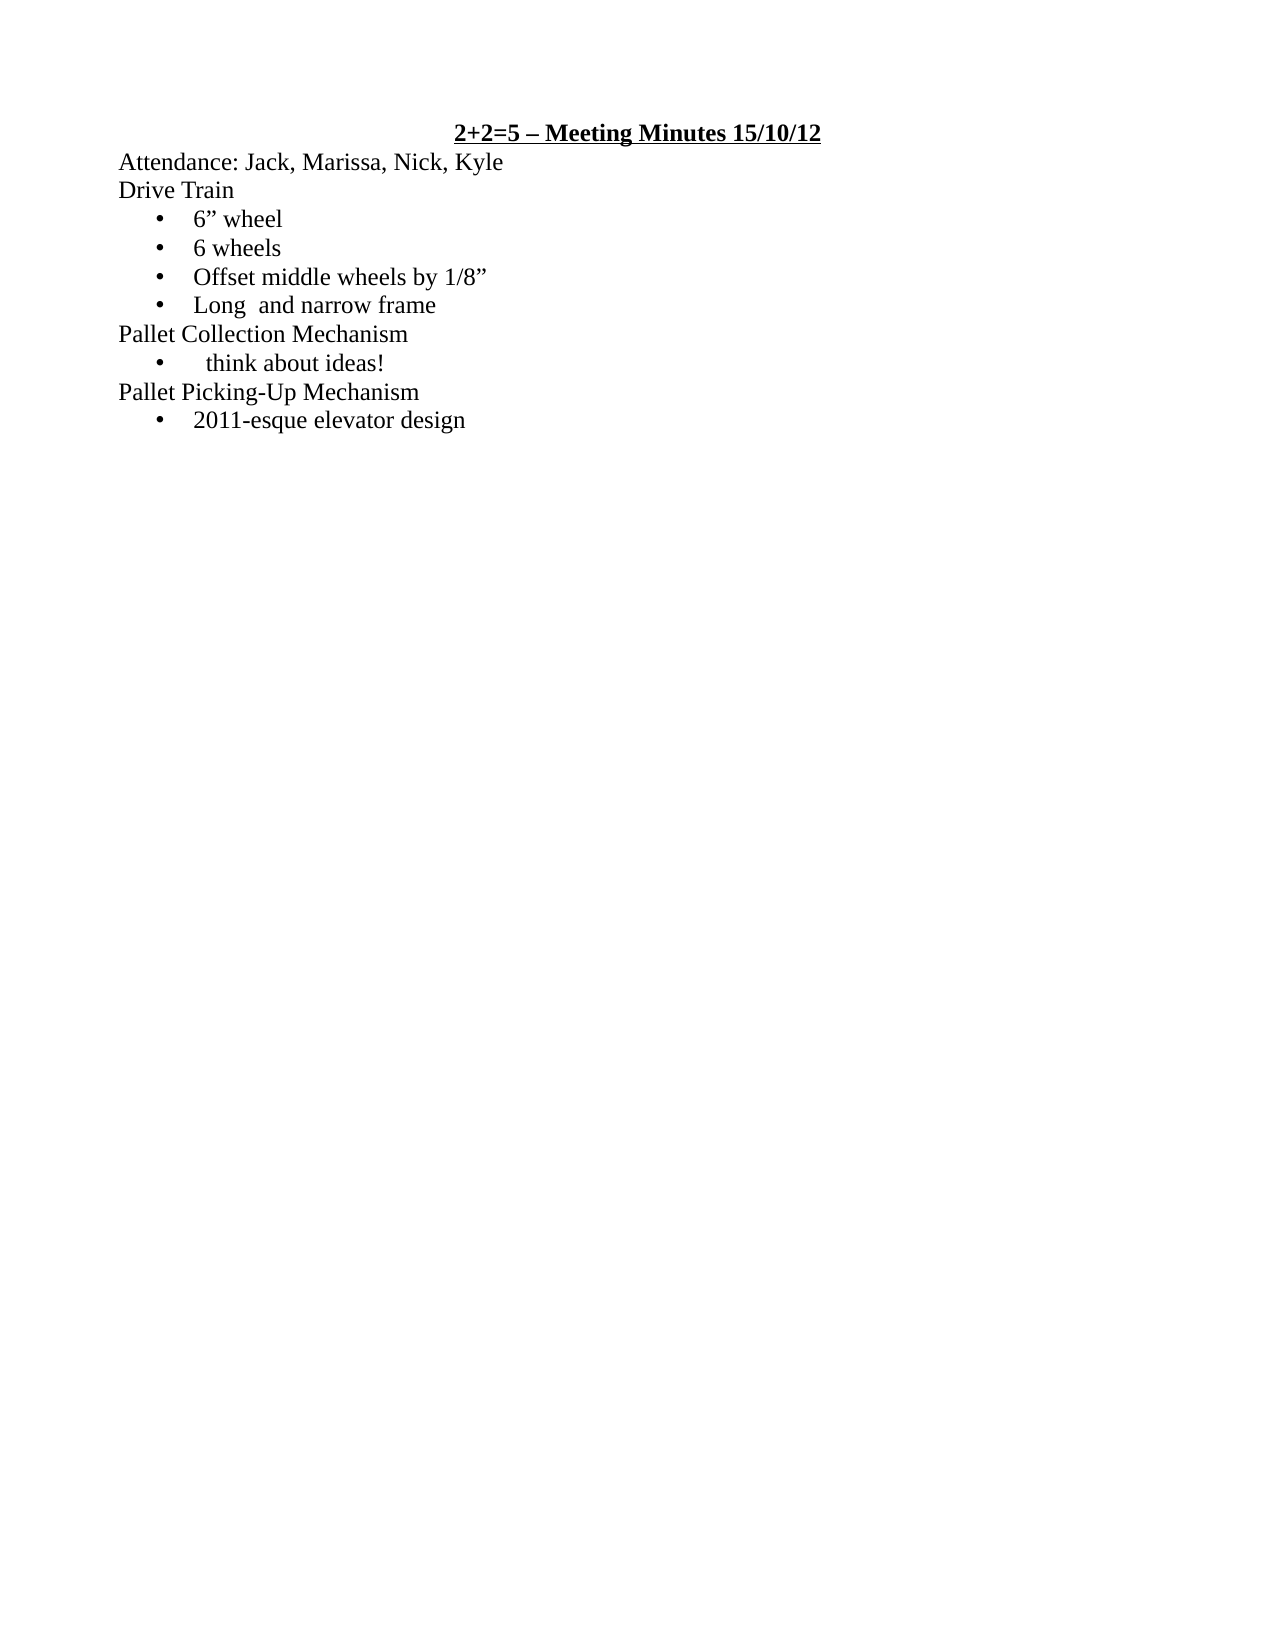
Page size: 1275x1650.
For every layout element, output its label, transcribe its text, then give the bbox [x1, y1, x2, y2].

text 2+2=5 – Meeting Minutes 15/10/12 [118, 118, 1157, 147]
list 2011-esque elevator design [156, 406, 1157, 434]
list Long and narrow frame [156, 291, 1157, 319]
text Attendance: Jack, Marissa, Nick, Kyle [118, 147, 1157, 176]
list Offset middle wheels by 1/8” [156, 262, 1157, 291]
list think about ideas! [156, 348, 1157, 377]
list 6 wheels [156, 233, 1157, 262]
text Pallet Collection Mechanism [118, 319, 1157, 348]
text Drive Train [118, 176, 1157, 204]
text Pallet Picking-Up Mechanism [118, 377, 1157, 406]
list 6” wheel [156, 204, 1157, 233]
